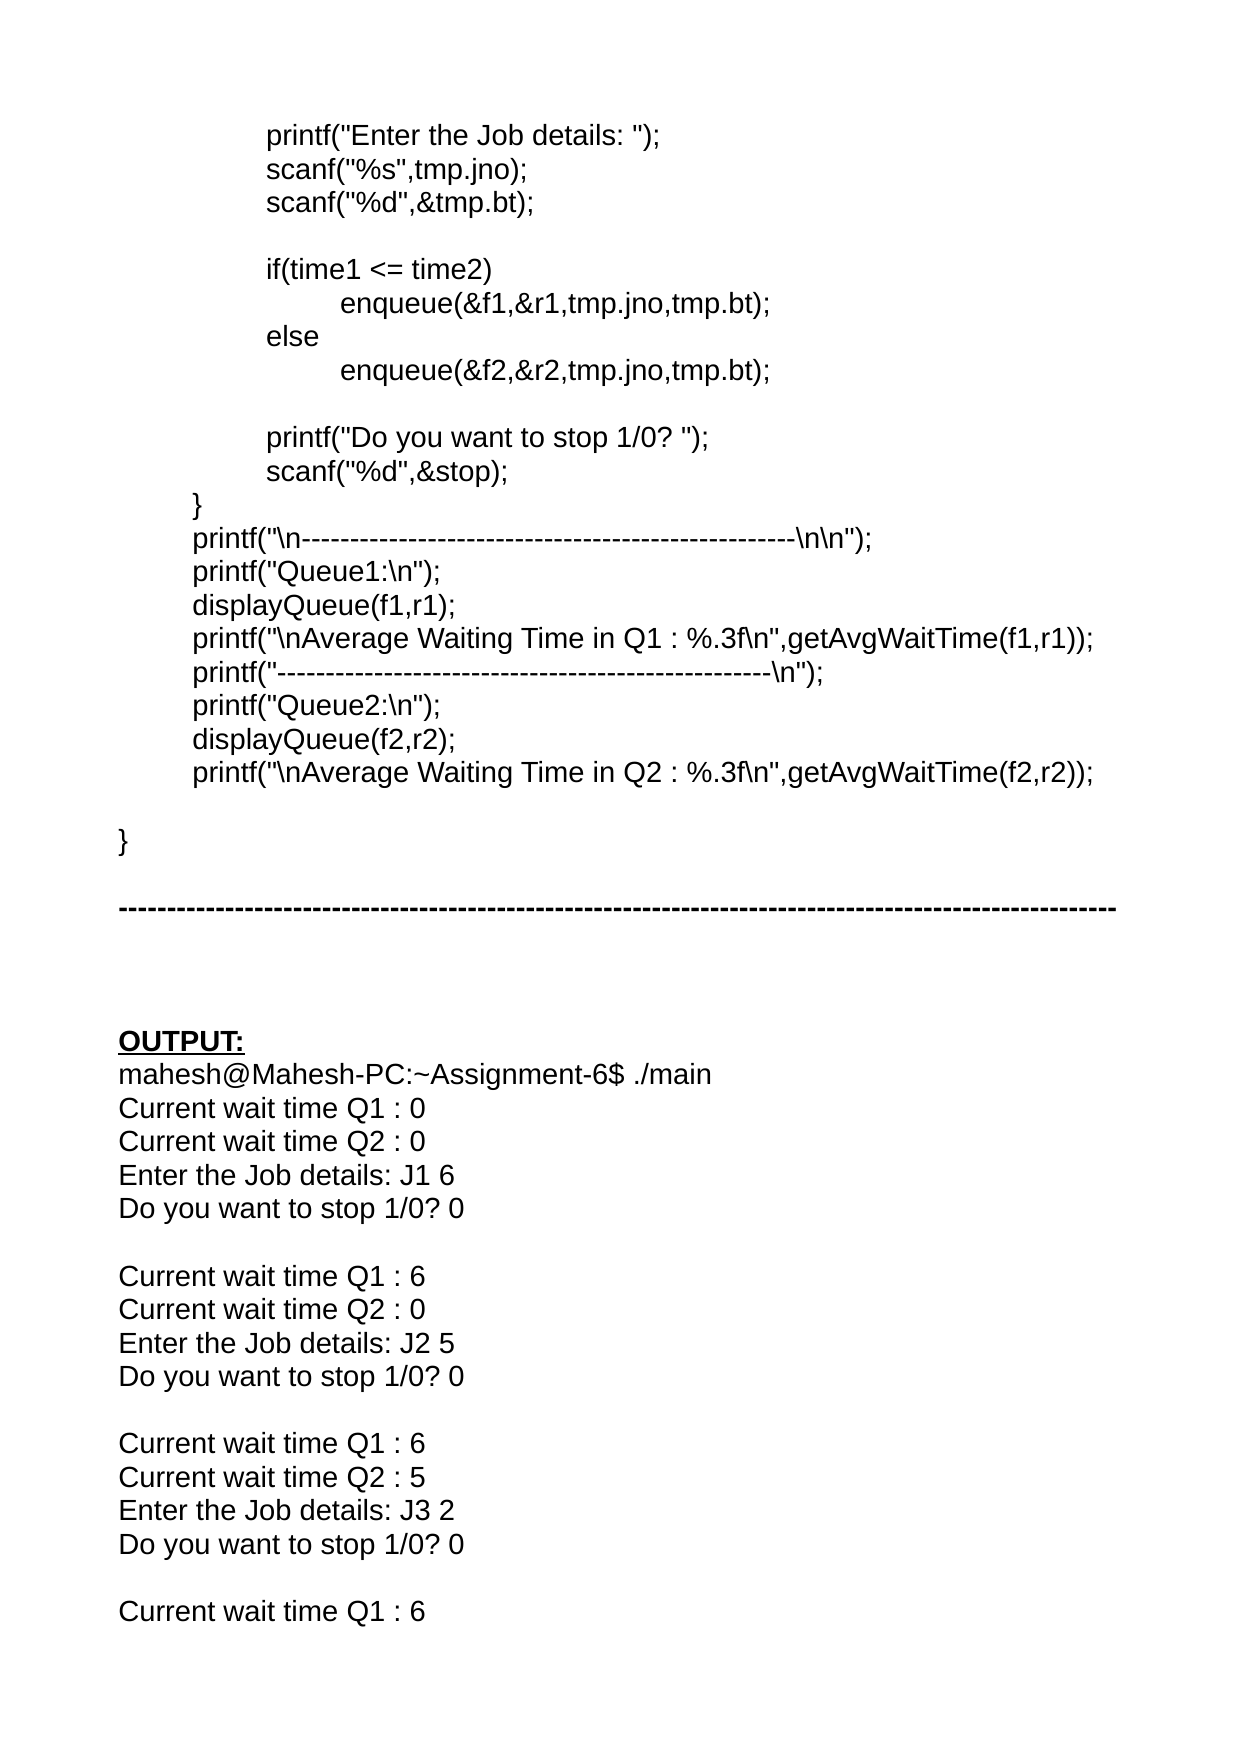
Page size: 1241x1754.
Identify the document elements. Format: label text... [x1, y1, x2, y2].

text Do you want to stop 1/0? 0 [118, 1527, 1122, 1560]
text Current wait time Q1 : 6 [118, 1426, 1122, 1460]
text OUTPUT: [118, 1024, 1122, 1057]
text Enter the Job details: J1 6 [118, 1158, 1122, 1191]
text Current wait time Q2 : 0 [118, 1124, 1122, 1158]
text enqueue(&f2,&r2,tmp.jno,tmp.bt); [118, 353, 1122, 386]
text printf("Enter the Job details: "); [118, 118, 1122, 152]
text Do you want to stop 1/0? 0 [118, 1191, 1122, 1225]
text printf("\n---------------------------------------------------\n\n"); [118, 521, 1122, 554]
text ------------------------------------------------------------------------------------------------------- [118, 889, 1122, 923]
text } [118, 822, 1122, 856]
text printf("Do you want to stop 1/0? "); [118, 420, 1122, 453]
text printf("\nAverage Waiting Time in Q2 : %.3f\n",getAvgWaitTime(f2,r2)); [118, 755, 1122, 789]
text } [118, 487, 1122, 521]
text displayQueue(f2,r2); [118, 722, 1122, 755]
text Enter the Job details: J2 5 [118, 1326, 1122, 1359]
text mahesh@Mahesh-PC:~Assignment-6$ ./main [118, 1057, 1122, 1091]
text printf("Queue2:\n"); [118, 688, 1122, 722]
text Current wait time Q1 : 0 [118, 1091, 1122, 1124]
text Do you want to stop 1/0? 0 [118, 1359, 1122, 1393]
text scanf("%d",&tmp.bt); [118, 185, 1122, 219]
text printf("---------------------------------------------------\n"); [118, 655, 1122, 688]
text displayQueue(f1,r1); [118, 588, 1122, 621]
text Current wait time Q2 : 0 [118, 1292, 1122, 1326]
text printf("Queue1:\n"); [118, 554, 1122, 588]
text Enter the Job details: J3 2 [118, 1493, 1122, 1527]
text enqueue(&f1,&r1,tmp.jno,tmp.bt); [118, 286, 1122, 319]
text else [118, 319, 1122, 353]
text scanf("%d",&stop); [118, 453, 1122, 487]
text printf("\nAverage Waiting Time in Q1 : %.3f\n",getAvgWaitTime(f1,r1)); [118, 621, 1122, 655]
text if(time1 <= time2) [118, 252, 1122, 286]
text Current wait time Q1 : 6 [118, 1258, 1122, 1292]
text Current wait time Q1 : 6 [118, 1594, 1122, 1627]
text Current wait time Q2 : 5 [118, 1460, 1122, 1493]
text scanf("%s",tmp.jno); [118, 152, 1122, 185]
